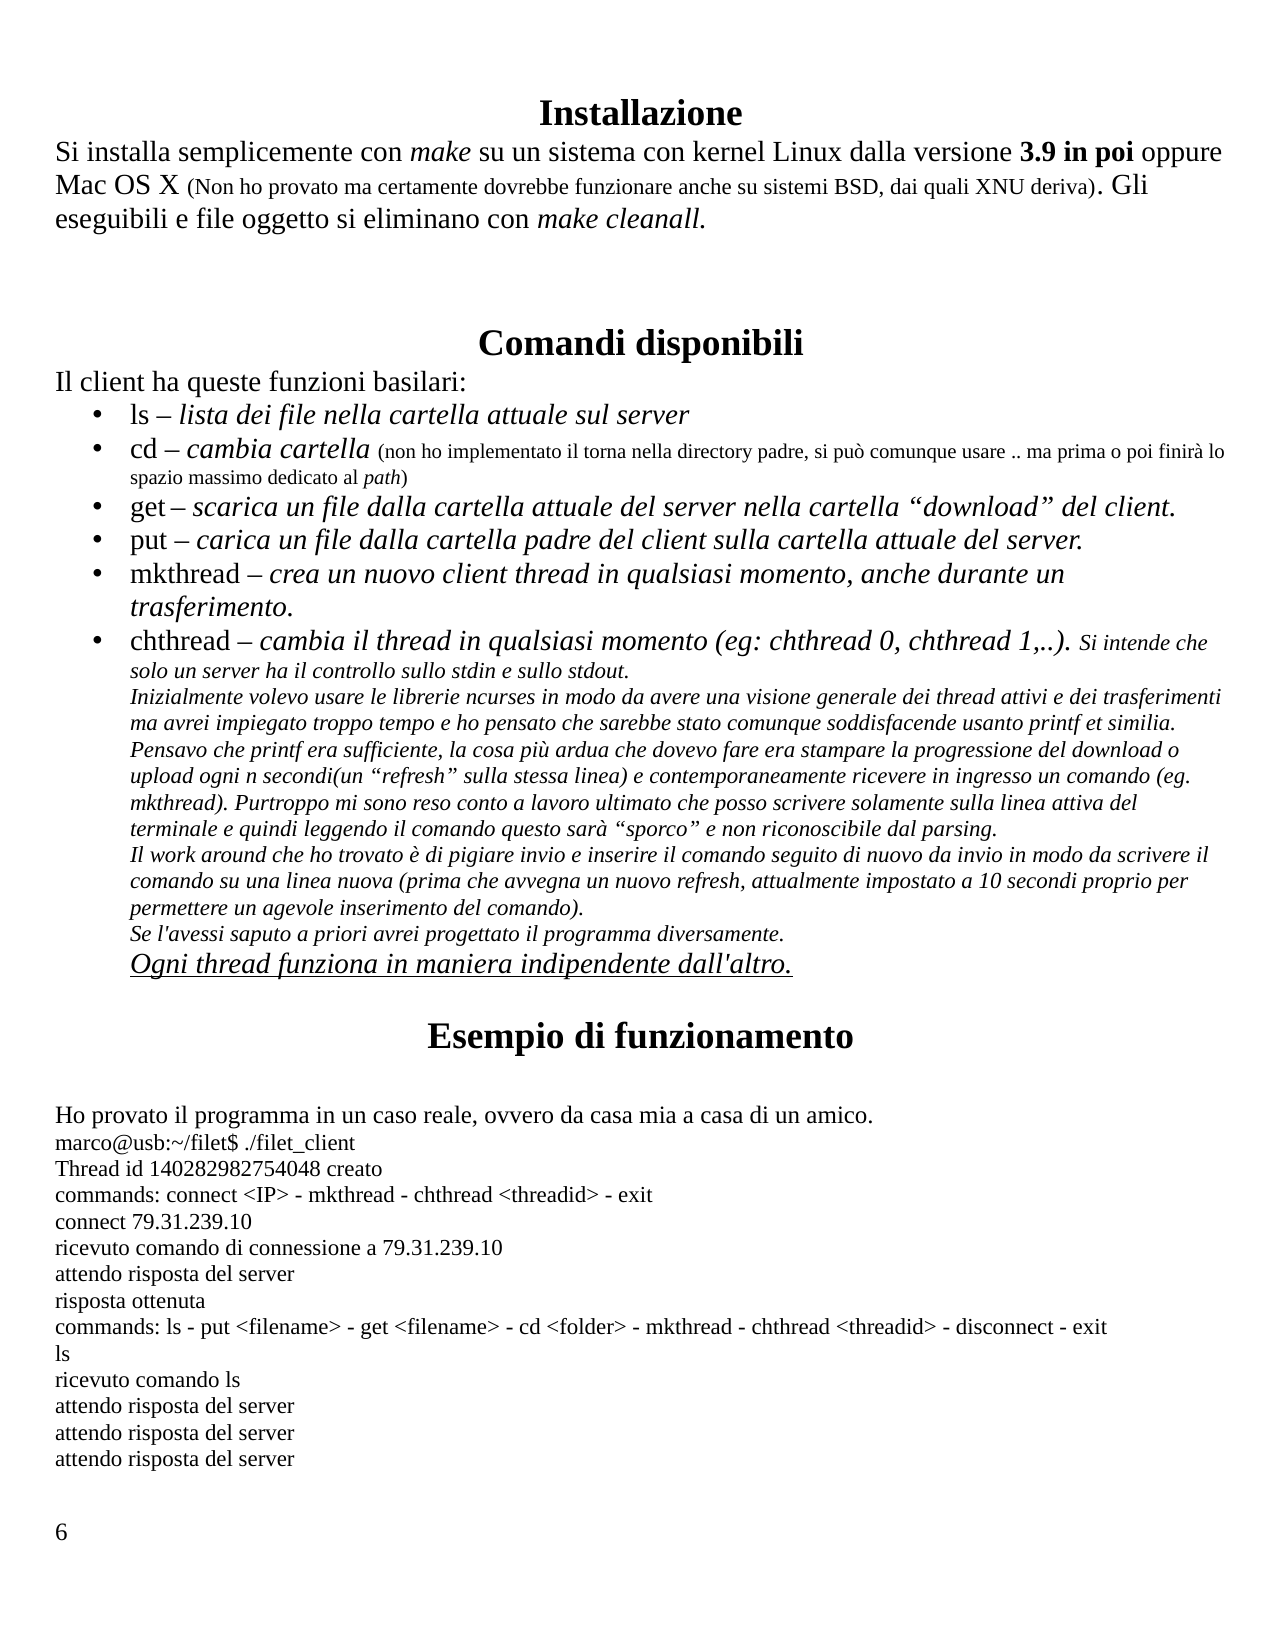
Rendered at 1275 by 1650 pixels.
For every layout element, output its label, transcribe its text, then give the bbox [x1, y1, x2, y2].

list mkthread – crea un nuovo client thread in qualsiasi momento, anche durante un trasferimento. [92, 556, 1227, 623]
text commands: ls - put <filename> - get <filename> - cd <folder> - mkthread - chthread <threadid> - disconnect - exit [55, 1313, 1227, 1339]
text Comandi disponibili [55, 321, 1227, 364]
text Installazione [55, 91, 1227, 134]
text connect 79.31.239.10 [55, 1208, 1227, 1234]
list ls – lista dei file nella cartella attuale sul server [92, 397, 1227, 431]
text Si installa semplicemente con make su un sistema con kernel Linux dalla versione 3.9 in poi oppure Mac OS X (Non ho provato ma certamente dovrebbe funzionare anche su sistemi BSD, dai quali XNU deriva). Gli eseguibili e file oggetto si eliminano con make cleanall. [55, 134, 1227, 234]
text ricevuto comando di connessione a 79.31.239.10 [55, 1234, 1227, 1261]
text ls [55, 1339, 1227, 1366]
text attendo risposta del server [55, 1419, 1227, 1445]
text Esempio di funzionamento [55, 1014, 1227, 1057]
text risposta ottenuta [55, 1287, 1227, 1313]
text Thread id 140282982754048 creato [55, 1155, 1227, 1181]
list cd – cambia cartella (non ho implementato il torna nella directory padre, si può comunque usare .. ma prima o poi finirà lo spazio massimo dedicato al path) [92, 431, 1227, 489]
list Se l'avessi saputo a priori avrei progettato il programma diversamente. [92, 920, 1227, 947]
text commands: connect <IP> - mkthread - chthread <threadid> - exit [55, 1181, 1227, 1208]
list put – carica un file dalla cartella padre del client sulla cartella attuale del server. [92, 522, 1227, 556]
text ricevuto comando ls [55, 1366, 1227, 1392]
list Ogni thread funziona in maniera indipendente dall'altro. [92, 947, 1227, 980]
text attendo risposta del server [55, 1445, 1227, 1471]
list chthread – cambia il thread in qualsiasi momento (eg: chthread 0, chthread 1,..). Si intende che solo un server ha il controllo sullo stdin e sullo stdout. [92, 623, 1227, 683]
text attendo risposta del server [55, 1261, 1227, 1287]
text marco@usb:~/filet$ ./filet_client [55, 1129, 1227, 1155]
list get – scarica un file dalla cartella attuale del server nella cartella “download” del client. [92, 489, 1227, 522]
text attendo risposta del server [55, 1392, 1227, 1419]
text Il client ha queste funzioni basilari: [55, 364, 1227, 397]
text Ho provato il programma in un caso reale, ovvero da casa mia a casa di un amico. [55, 1100, 1227, 1129]
list Inizialmente volevo usare le librerie ncurses in modo da avere una visione generale dei thread attivi e dei trasferimenti ma avrei impiegato troppo tempo e ho pensato che sarebbe stato comunque soddisfacende usanto printf et similia. Pensavo che printf era sufficiente, la cosa più ardua che dovevo fare era stampare la progressione del download o upload ogni n secondi(un “refresh” sulla stessa linea) e contemporaneamente ricevere in ingresso un comando (eg. mkthread). Purtroppo mi sono reso conto a lavoro ultimato che posso scrivere solamente sulla linea attiva del terminale e quindi leggendo il comando questo sarà “sporco” e non riconoscibile dal parsing. [92, 683, 1227, 841]
list Il work around che ho trovato è di pigiare invio e inserire il comando seguito di nuovo da invio in modo da scrivere il comando su una linea nuova (prima che avvegna un nuovo refresh, attualmente impostato a 10 secondi proprio per permettere un agevole inserimento del comando). [92, 841, 1227, 920]
